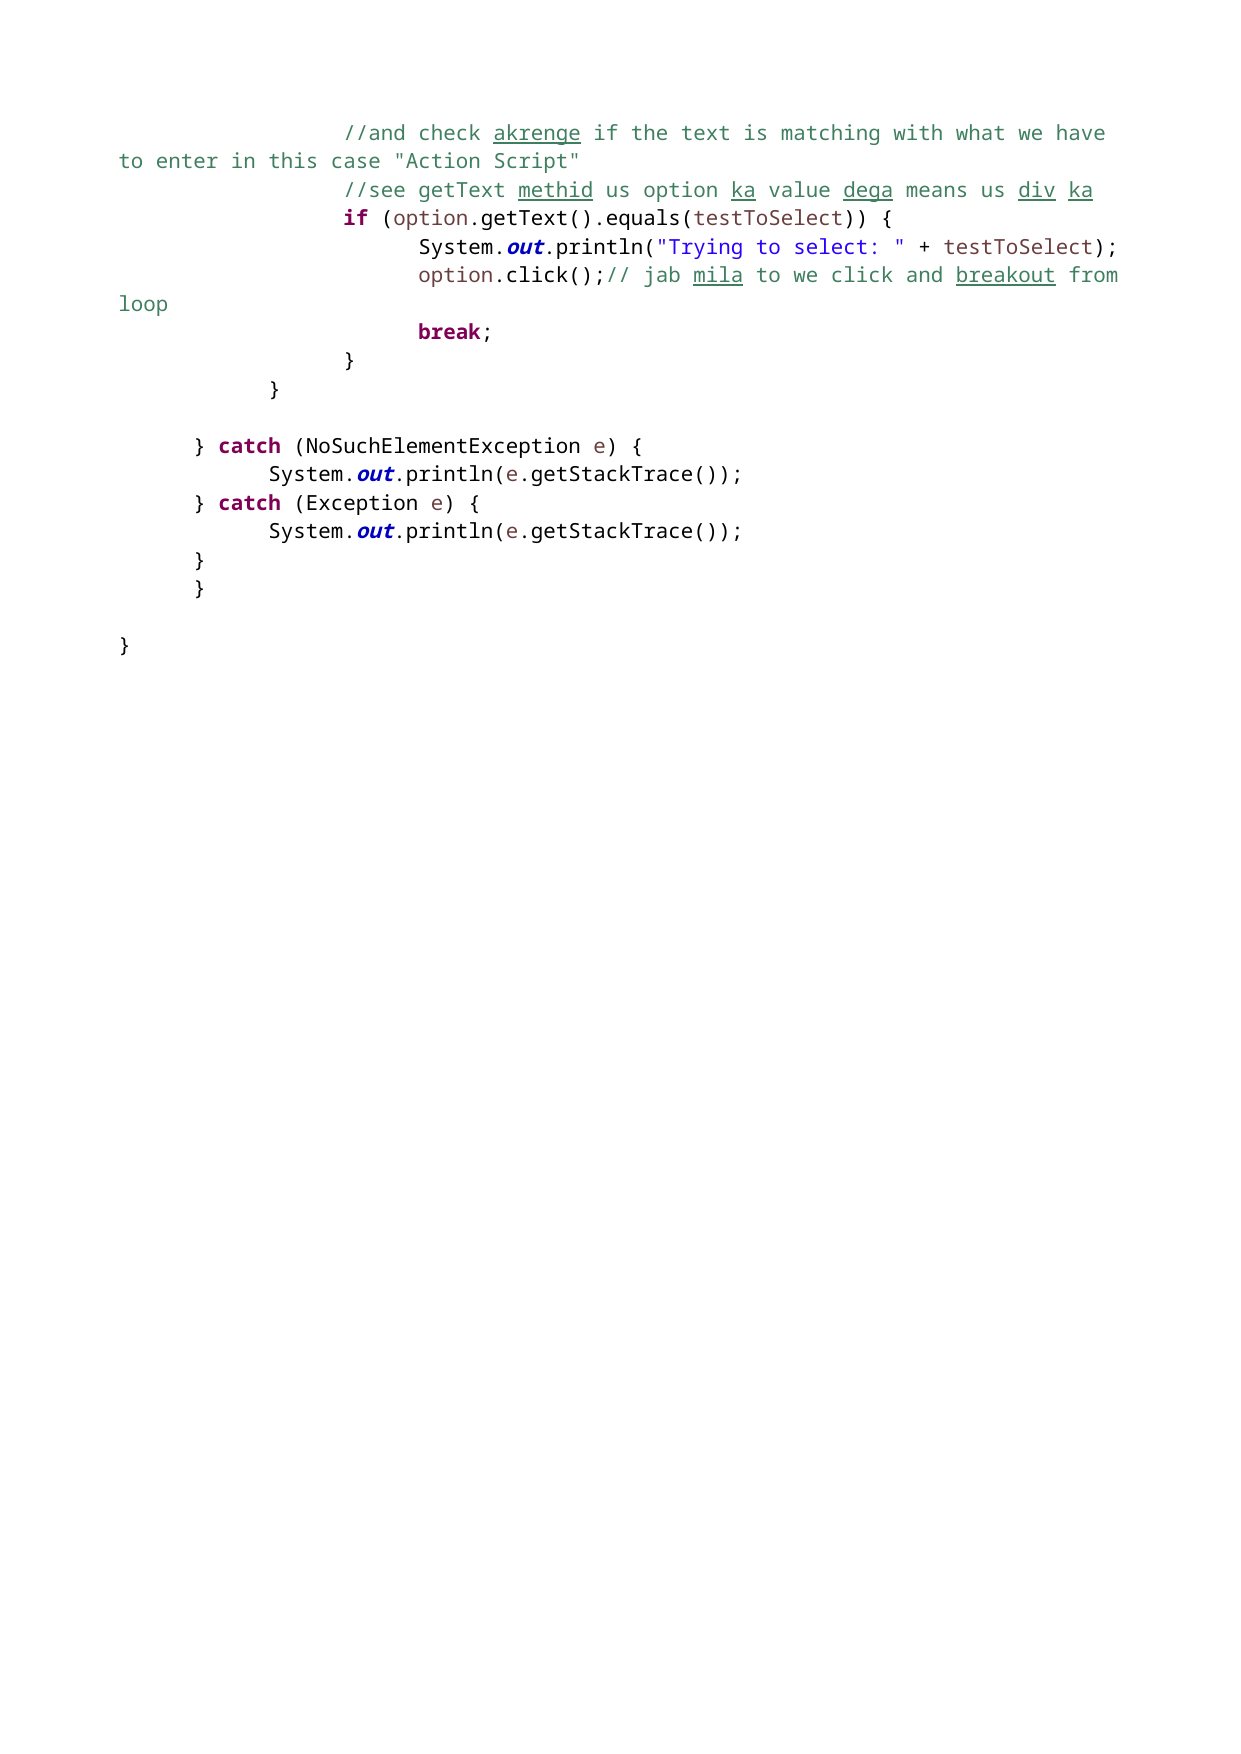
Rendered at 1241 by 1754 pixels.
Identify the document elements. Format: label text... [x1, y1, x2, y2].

text break; [118, 317, 1122, 346]
text if (option.getText().equals(testToSelect)) { [118, 203, 1122, 232]
text System.out.println("Trying to select: " + testToSelect); [118, 232, 1122, 260]
text } [118, 630, 1122, 658]
text } [118, 374, 1122, 402]
text } [118, 545, 1122, 573]
text //see getText methid us option ka value dega means us div ka [118, 175, 1122, 203]
text System.out.println(e.getStackTrace()); [118, 459, 1122, 488]
text System.out.println(e.getStackTrace()); [118, 516, 1122, 545]
text } catch (NoSuchElementException e) { [118, 431, 1122, 459]
text option.click();// jab mila to we click and breakout from loop [118, 260, 1122, 317]
text //and check akrenge if the text is matching with what we have to enter in this case "Action Script" [118, 118, 1122, 175]
text } [118, 346, 1122, 374]
text } [118, 573, 1122, 602]
text } catch (Exception e) { [118, 488, 1122, 516]
